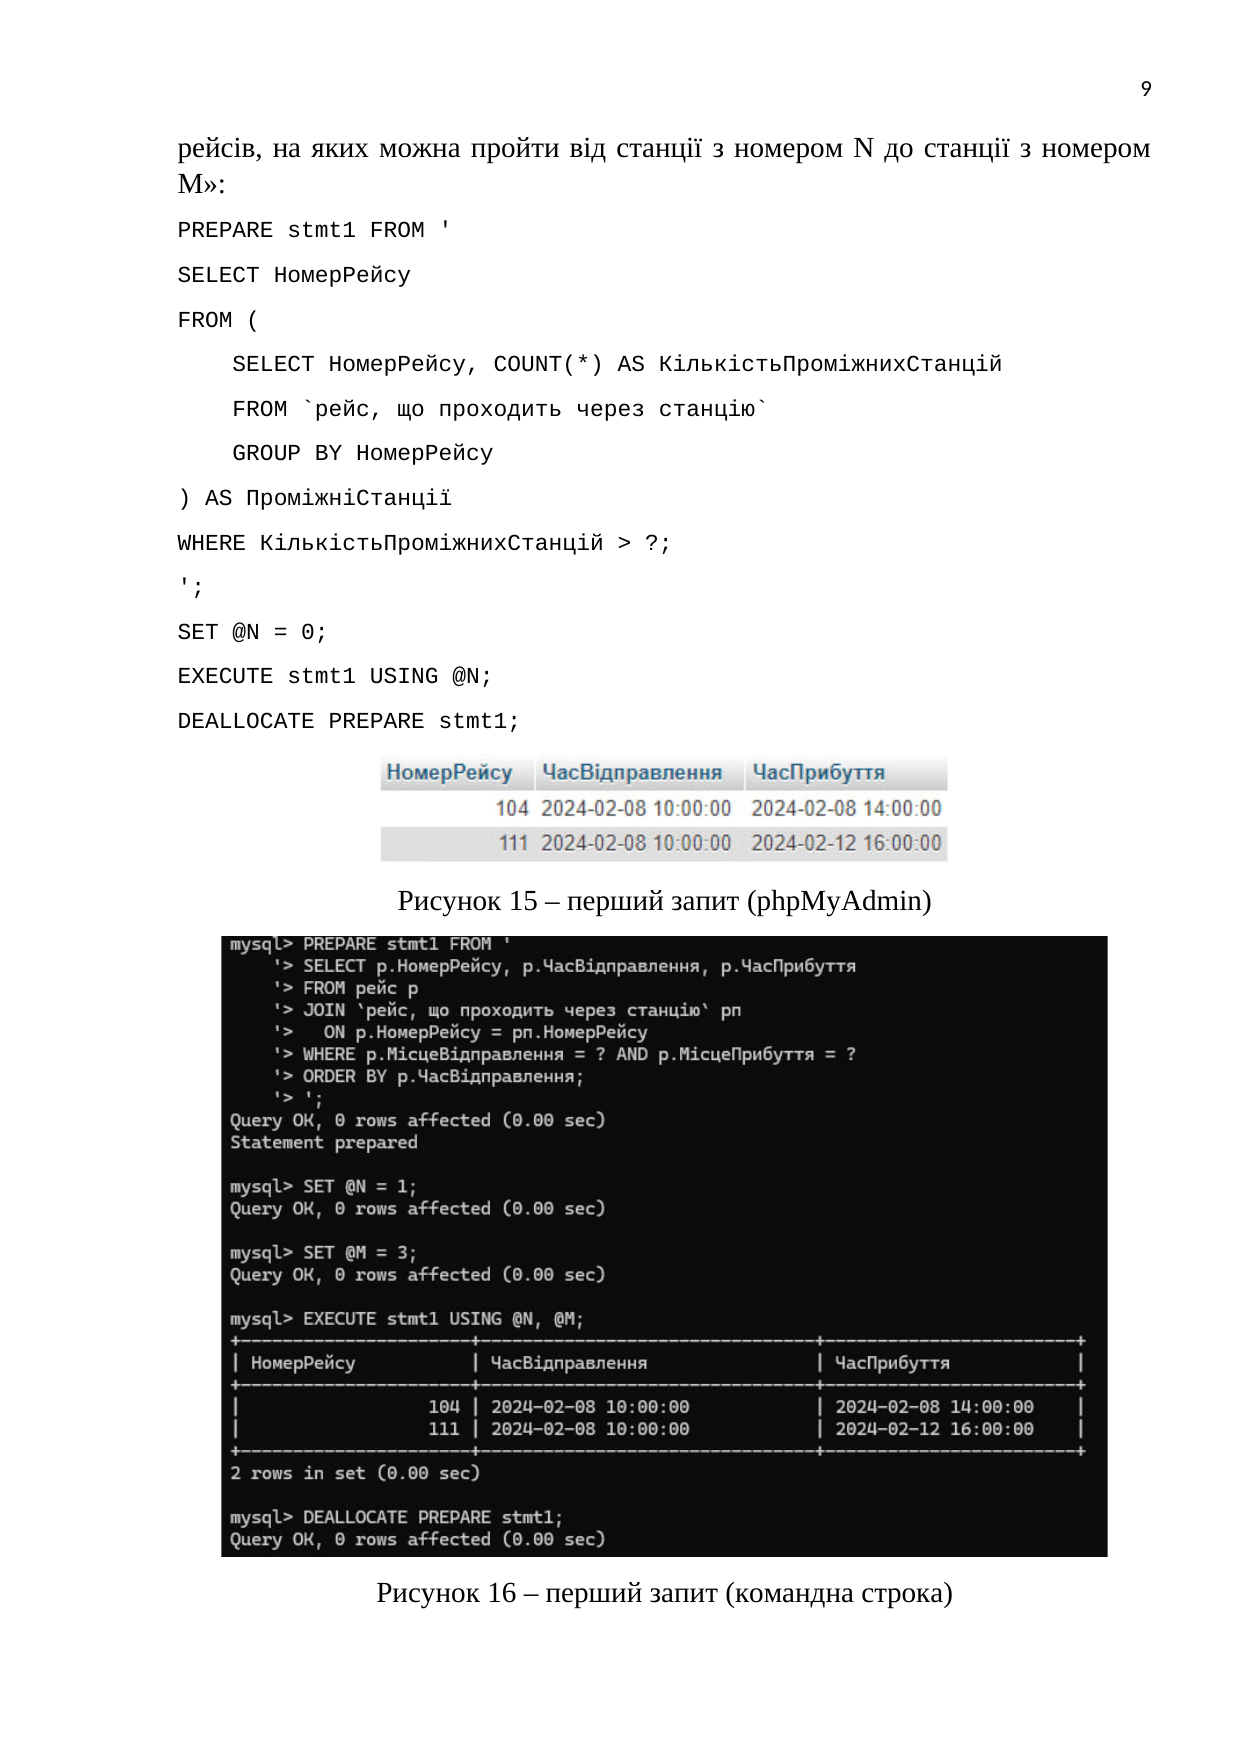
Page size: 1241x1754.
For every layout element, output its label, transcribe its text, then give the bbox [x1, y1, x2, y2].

text ) AS ПроміжніСтанції [177, 486, 1152, 512]
text Рисунок 15 – перший запит (phpMyAdmin) [177, 883, 1152, 917]
text PREPARE stmt1 FROM ' [177, 219, 1152, 245]
picture [221, 936, 1108, 1557]
text FROM `рейс, що проходить через станцію` [177, 397, 1152, 423]
text GROUP BY НомерРейсу [177, 442, 1152, 468]
text SELECT НомерРейсу [177, 263, 1152, 289]
text '; [177, 575, 1152, 601]
text SELECT НомерРейсу, COUNT(*) AS КількістьПроміжнихСтанцій [177, 352, 1152, 378]
text FROM ( [177, 308, 1152, 334]
text WHERE КількістьПроміжнихСтанцій > ?; [177, 531, 1152, 557]
text Рисунок 16 – перший запит (командна строка) [177, 1575, 1152, 1609]
text рейсів, на яких можна пройти від станції з номером N до станції з номером M»: [177, 130, 1152, 199]
picture [378, 753, 951, 865]
text DEALLOCATE PREPARE stmt1; [177, 709, 1152, 735]
text SET @N = 0; [177, 620, 1152, 646]
text EXECUTE stmt1 USING @N; [177, 664, 1152, 691]
